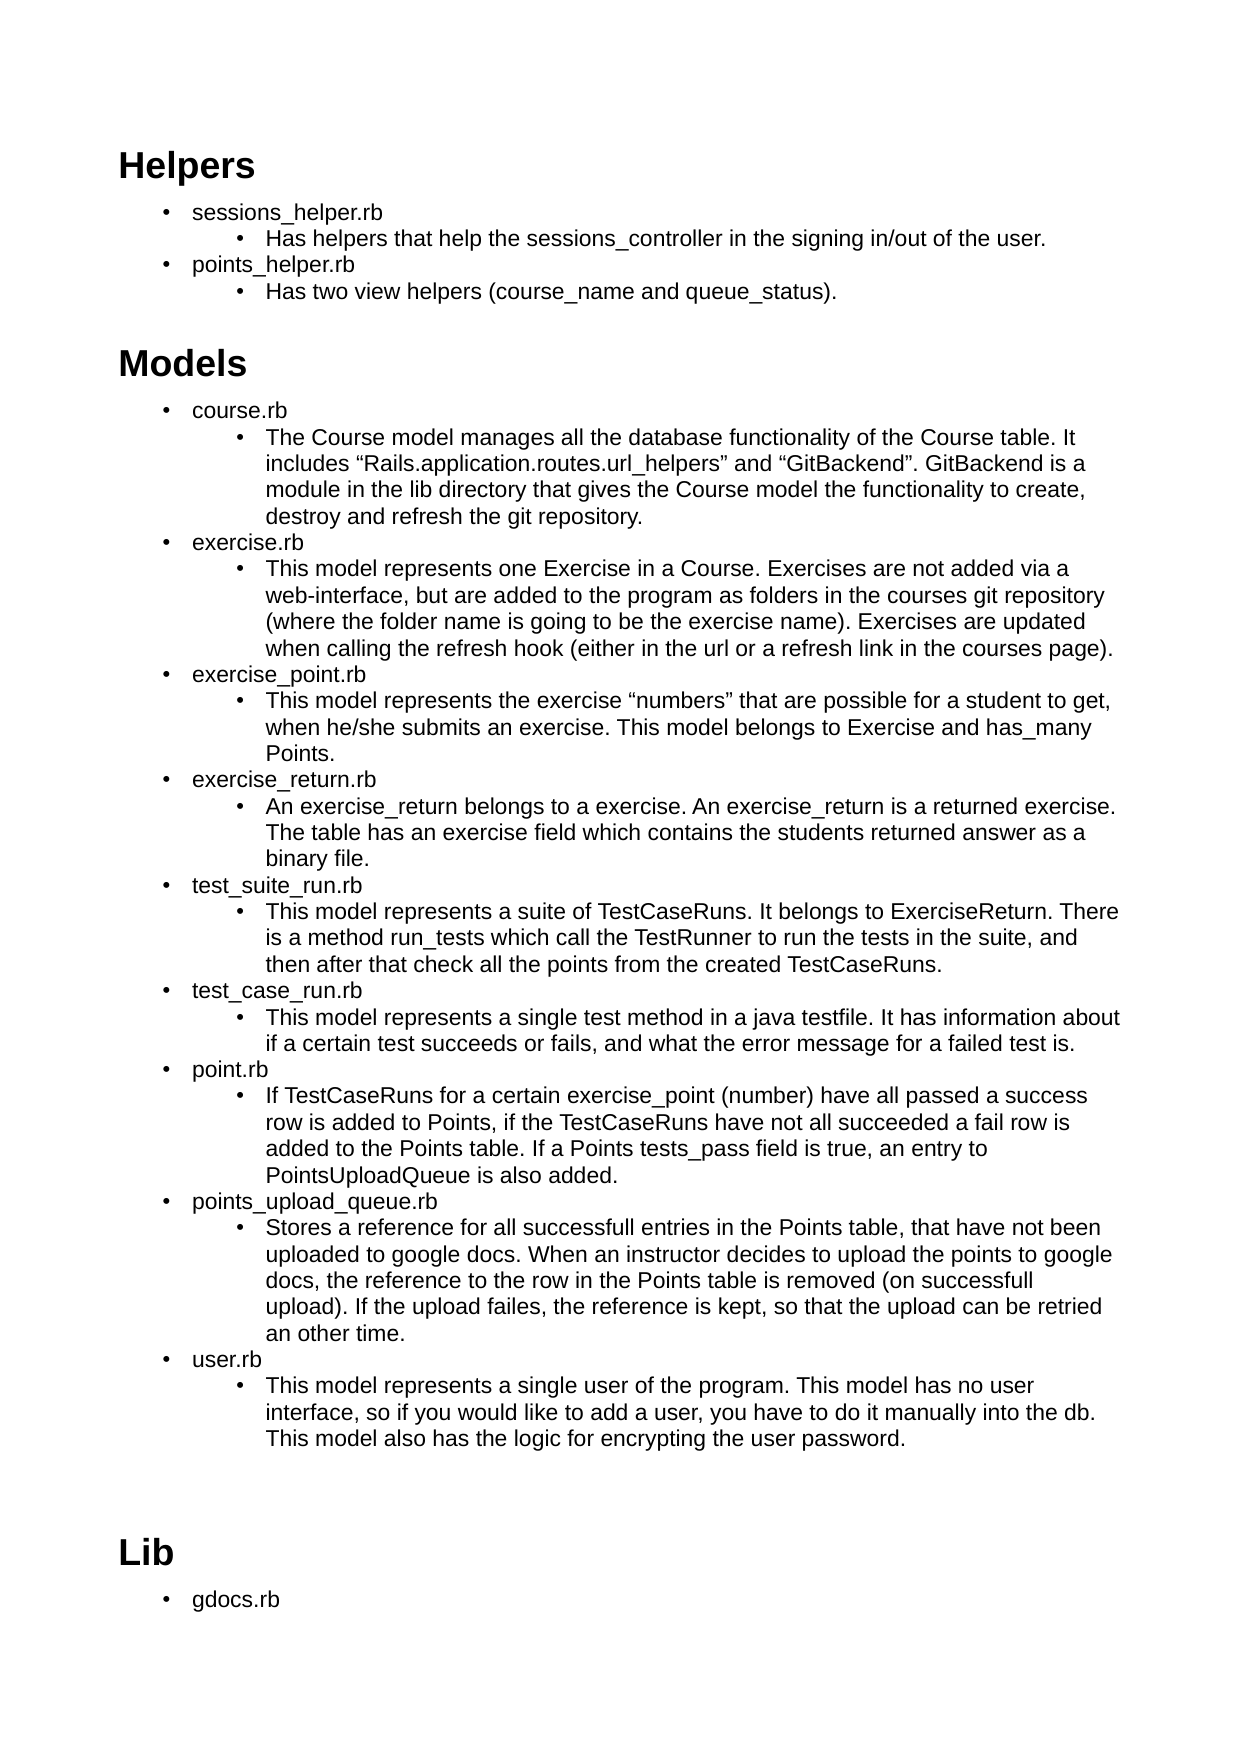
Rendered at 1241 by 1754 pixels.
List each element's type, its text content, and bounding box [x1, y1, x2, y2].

list This model represents a single test method in a java testfile. It has information about if a certain test succeeds or fails, and what the error message for a failed test is. [236, 1003, 1122, 1056]
list This model represents the exercise “numbers” that are possible for a student to get, when he/she submits an exercise. This model belongs to Exercise and has_many Points. [236, 687, 1122, 766]
list exercise.rb [162, 529, 1122, 555]
list An exercise_return belongs to a exercise. An exercise_return is a returned exercise. The table has an exercise field which contains the students returned answer as a binary file. [236, 793, 1122, 872]
list exercise_point.rb [162, 661, 1122, 687]
list points_helper.rb [162, 251, 1122, 278]
list This model represents a single user of the program. This model has no user interface, so if you would like to add a user, you have to do it manually into the db. This model also has the logic for encrypting the user password. [236, 1372, 1122, 1451]
list user.rb [162, 1346, 1122, 1372]
list points_upload_queue.rb [162, 1188, 1122, 1214]
list test_suite_run.rb [162, 872, 1122, 898]
list Has two view helpers (course_name and queue_status). [236, 278, 1122, 304]
subtitle Models [118, 342, 1122, 385]
list test_case_run.rb [162, 977, 1122, 1003]
list The Course model manages all the database functionality of the Course table. It includes “Rails.application.routes.url_helpers” and “GitBackend”. GitBackend is a module in the lib directory that gives the Course model the functionality to create, destroy and refresh the git repository. [236, 424, 1122, 529]
list Has helpers that help the sessions_controller in the signing in/out of the user. [236, 225, 1122, 251]
list point.rb [162, 1056, 1122, 1082]
list If TestCaseRuns for a certain exercise_point (number) have all passed a success row is added to Points, if the TestCaseRuns have not all succeeded a fail row is added to the Points table. If a Points tests_pass field is true, an entry to PointsUploadQueue is also added. [236, 1082, 1122, 1188]
subtitle Lib [118, 1530, 1122, 1573]
list exercise_return.rb [162, 766, 1122, 793]
list sessions_helper.rb [162, 199, 1122, 225]
list course.rb [162, 397, 1122, 424]
list This model represents one Exercise in a Course. Exercises are not added via a web-interface, but are added to the program as folders in the courses git repository (where the folder name is going to be the exercise name). Exercises are updated when calling the refresh hook (either in the url or a refresh link in the courses page). [236, 555, 1122, 661]
list This model represents a suite of TestCaseRuns. It belongs to ExerciseReturn. There is a method run_tests which call the TestRunner to run the tests in the suite, and then after that check all the points from the created TestCaseRuns. [236, 898, 1122, 977]
subtitle Helpers [118, 143, 1122, 186]
list Stores a reference for all successfull entries in the Points table, that have not been uploaded to google docs. When an instructor decides to upload the points to google docs, the reference to the row in the Points table is removed (on successfull upload). If the upload failes, the reference is kept, so that the upload can be retried an other time. [236, 1214, 1122, 1346]
list gdocs.rb [162, 1586, 1122, 1612]
